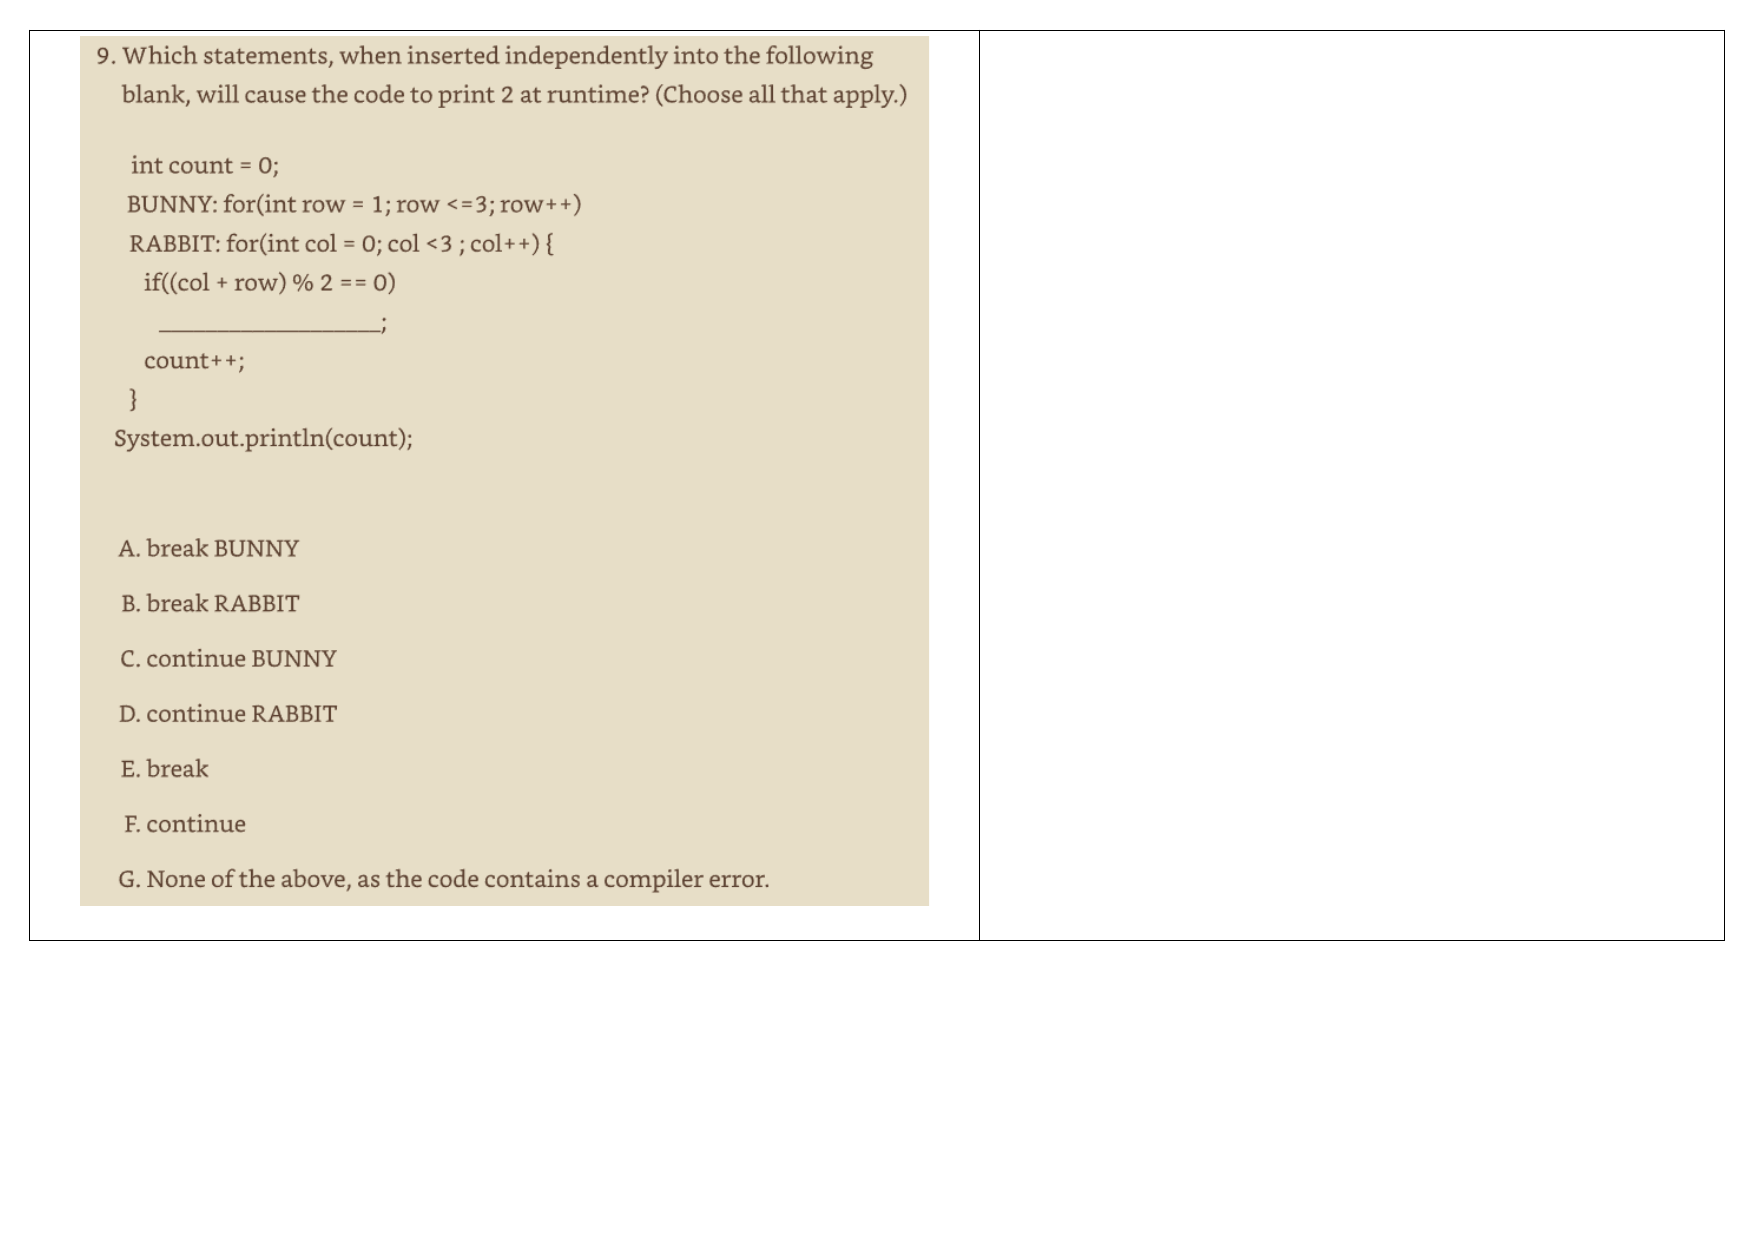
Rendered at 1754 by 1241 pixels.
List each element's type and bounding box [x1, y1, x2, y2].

table_cell [30, 31, 979, 940]
picture [80, 36, 930, 906]
table_cell [980, 31, 1724, 940]
